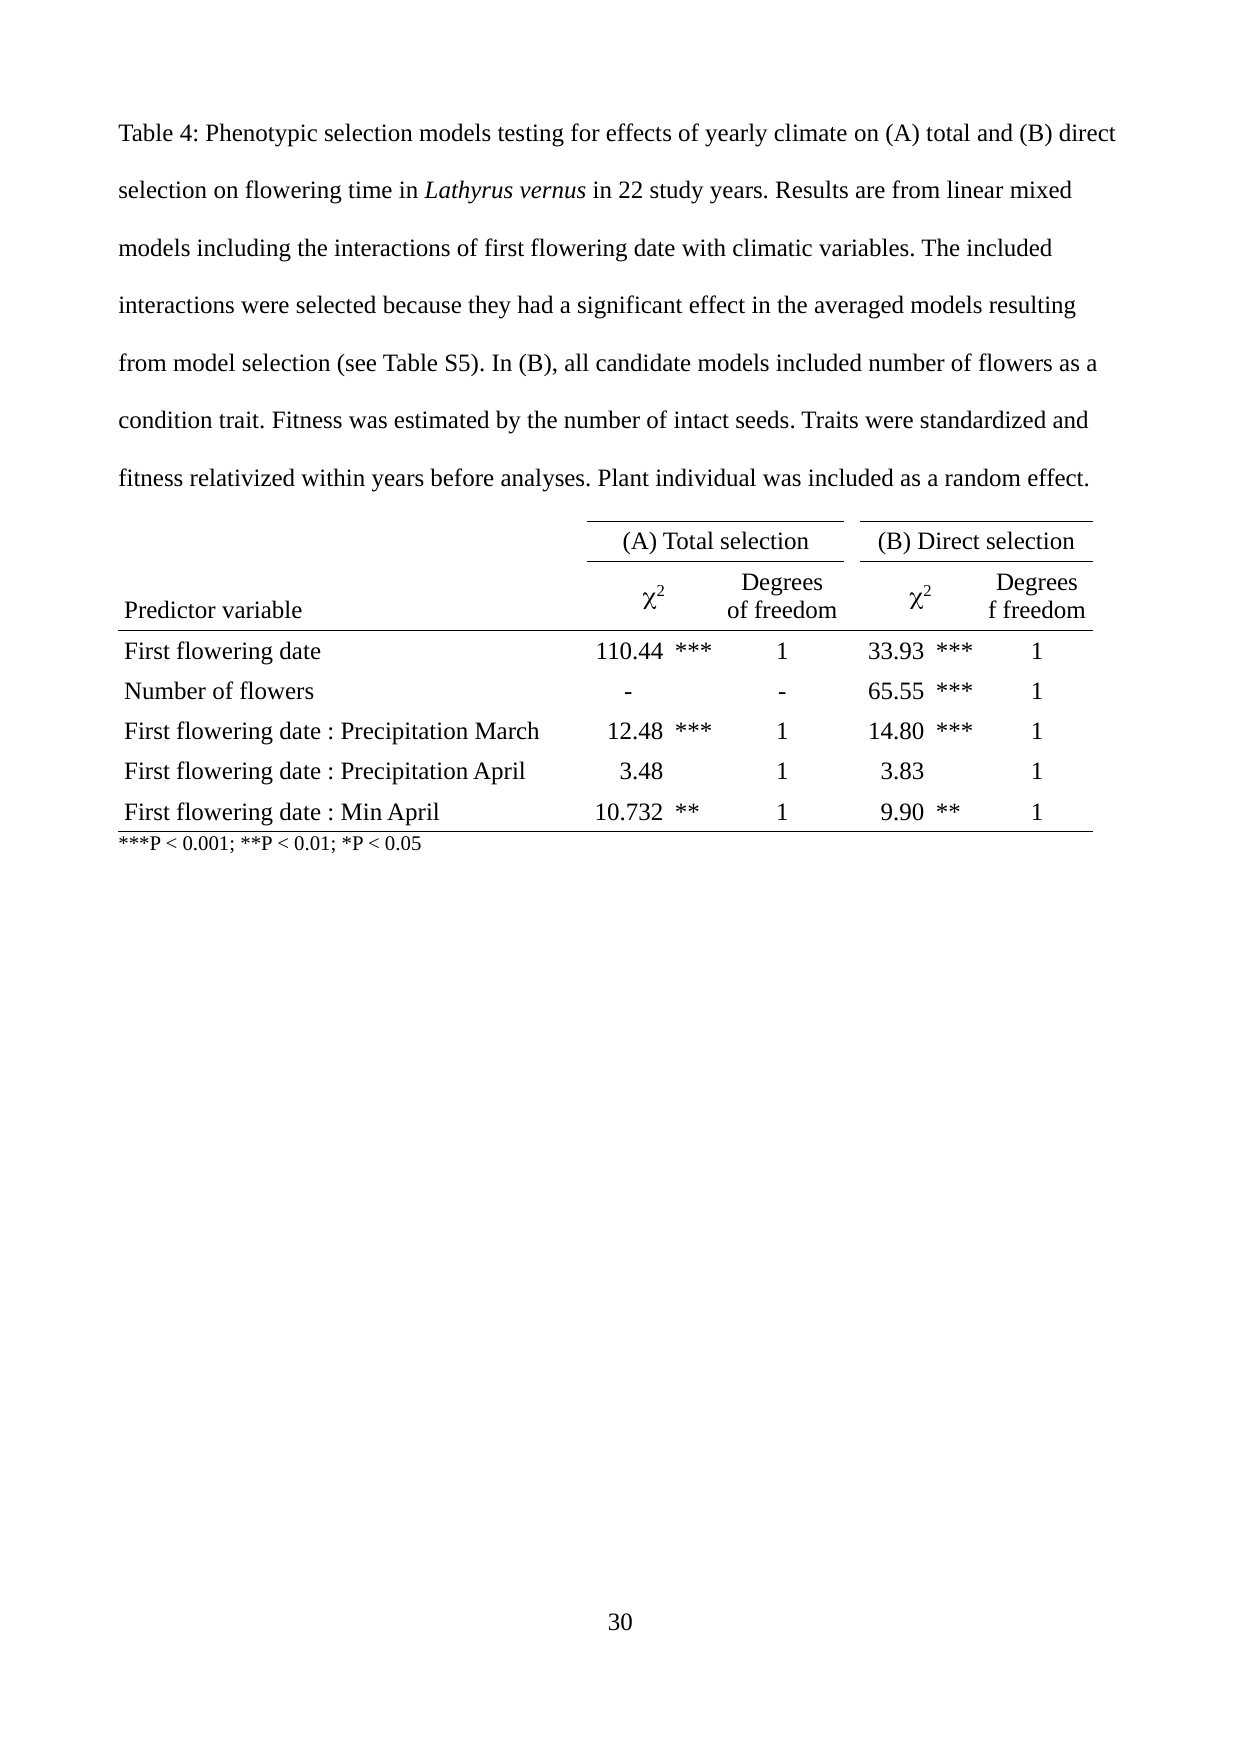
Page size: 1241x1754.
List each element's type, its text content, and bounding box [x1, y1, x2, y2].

table_cell ** [669, 791, 720, 831]
table_cell ** [930, 791, 981, 831]
table_cell 1 [720, 791, 844, 831]
table_cell [930, 751, 981, 791]
table_cell - [720, 670, 844, 711]
table_cell [844, 561, 860, 630]
table_cell 1 [981, 751, 1092, 791]
table_cell 9.90 [860, 791, 930, 831]
table_cell 1 [720, 751, 844, 791]
table_cell [844, 670, 860, 711]
table_cell 1 [981, 711, 1092, 751]
table_cell 2 [587, 562, 720, 630]
table_cell *** [930, 711, 981, 751]
table_cell 1 [981, 670, 1092, 711]
table_cell [844, 711, 860, 751]
table_cell *** [930, 631, 981, 670]
table_cell [844, 631, 860, 670]
table_cell *** [669, 711, 720, 751]
table_header [844, 521, 860, 561]
table_cell 3.48 [587, 751, 669, 791]
text Table 4: Phenotypic selection models testing for effects of yearly climate on (A) total and (B) direct selection on flowering time in Lathyrus vernus in 22 study years. Results are from linear mixed models including the interactions of first flowering date with climatic variables. The included interactions were selected because they had a significant effect in the averaged models resulting from model selection (see Table S5). In (B), all candidate models included number of flowers as a condition trait. Fitness was estimated by the number of intact seeds. Traits were standardized and fitness relativized within years before analyses. Plant individual was included as a random effect. [118, 118, 1122, 492]
table_cell 2 [860, 562, 981, 630]
table_cell 65.55 [860, 670, 930, 711]
table_cell First flowering date : Min April [118, 791, 587, 831]
table_cell 14.80 [860, 711, 930, 751]
table_cell 3.83 [860, 751, 930, 791]
table_cell - [587, 670, 669, 711]
table_cell [669, 751, 720, 791]
table_cell [844, 791, 860, 831]
table_cell *** [669, 631, 720, 670]
table_cell Degrees of freedom [720, 562, 844, 630]
table_cell 12.48 [587, 711, 669, 751]
text ***P < 0.001; **P < 0.01; *P < 0.05 [118, 831, 1122, 855]
table_cell 1 [720, 711, 844, 751]
table_cell 1 [720, 631, 844, 670]
table_cell [669, 670, 720, 711]
table_cell 110.44 [587, 631, 669, 670]
table_cell Degrees f freedom [981, 562, 1092, 630]
table_cell 33.93 [860, 631, 930, 670]
table_cell *** [930, 670, 981, 711]
table_cell 1 [981, 791, 1092, 831]
table_cell 10.732 [587, 791, 669, 831]
table_cell First flowering date : Precipitation April [118, 751, 587, 791]
table_header (B) Direct selection [860, 522, 1092, 561]
table_header (A) Total selection [587, 522, 844, 561]
table_cell [844, 751, 860, 791]
table_cell 1 [981, 631, 1092, 670]
table_cell First flowering date [118, 631, 587, 670]
table_cell First flowering date : Precipitation March [118, 711, 587, 751]
table_header Predictor variable [118, 521, 587, 630]
table_cell Number of flowers [118, 670, 587, 711]
